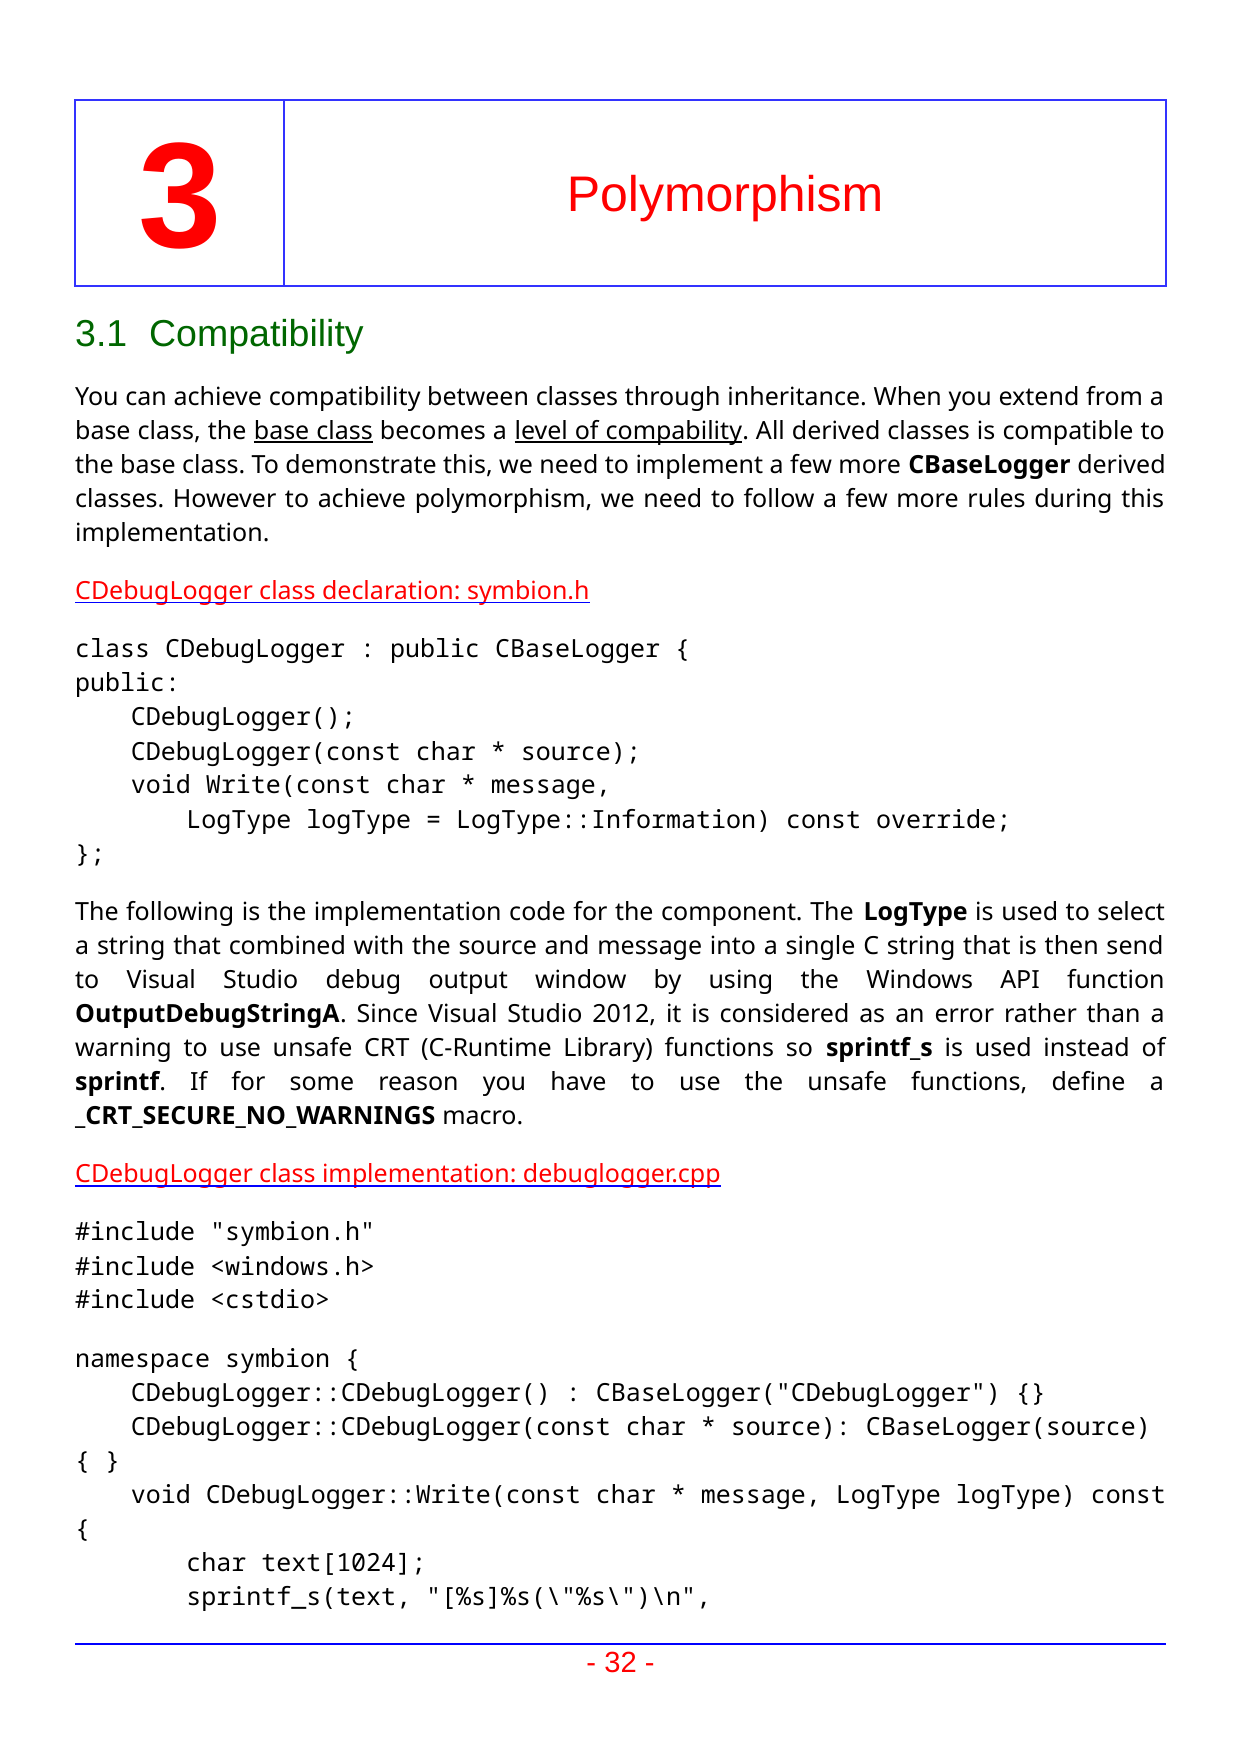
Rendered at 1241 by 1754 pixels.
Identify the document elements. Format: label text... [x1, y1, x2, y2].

text void CDebugLogger::Write(const char * message, LogType logType) const { [75, 1477, 1166, 1545]
text CDebugLogger(const char * source); [75, 733, 1166, 767]
table_header Polymorphism [285, 101, 1165, 285]
text You can achieve compatibility between classes through inheritance. When you extend from a base class, the base class becomes a level of compability. All derived classes is compatible to the base class. To demonstrate this, we need to implement a few more CBaseLogger derived classes. However to achieve polymorphism, we need to follow a few more rules during this implementation. [75, 378, 1166, 549]
text #include <cstdio> [75, 1282, 1166, 1316]
text CDebugLogger class declaration: symbion.h [75, 573, 1166, 607]
text char text[1024]; [75, 1545, 1166, 1579]
text LogType logType = LogType::Information) const override; [75, 801, 1166, 835]
text The following is the implementation code for the component. The LogType is used to select a string that combined with the source and message into a single C string that is then send to Visual Studio debug output window by using the Windows API function OutputDebugStringA. Since Visual Studio 2012, it is considered as an error rather than a warning to use unsafe CRT (C-Runtime Library) functions so sprintf_s is used instead of sprintf. If for some reason you have to use the unsafe functions, define a _CRT_SECURE_NO_WARNINGS macro. [75, 893, 1166, 1132]
text sprintf_s(text, "[%s]%s(\"%s\")\n", [75, 1579, 1166, 1613]
text namespace symbion { [75, 1340, 1166, 1374]
text }; [75, 835, 1166, 869]
text 3.1 Compatibility [75, 311, 1166, 354]
text public: [75, 665, 1166, 699]
table_header 3 [76, 101, 283, 285]
text CDebugLogger class implementation: debuglogger.cpp [75, 1156, 1166, 1190]
text CDebugLogger::CDebugLogger(const char * source): CBaseLogger(source) { } [75, 1408, 1166, 1477]
text #include <windows.h> [75, 1248, 1166, 1282]
text #include "symbion.h" [75, 1214, 1166, 1248]
text class CDebugLogger : public CBaseLogger { [75, 631, 1166, 665]
text void Write(const char * message, [75, 767, 1166, 801]
text CDebugLogger(); [75, 699, 1166, 733]
text CDebugLogger::CDebugLogger() : CBaseLogger("CDebugLogger") {} [75, 1374, 1166, 1408]
